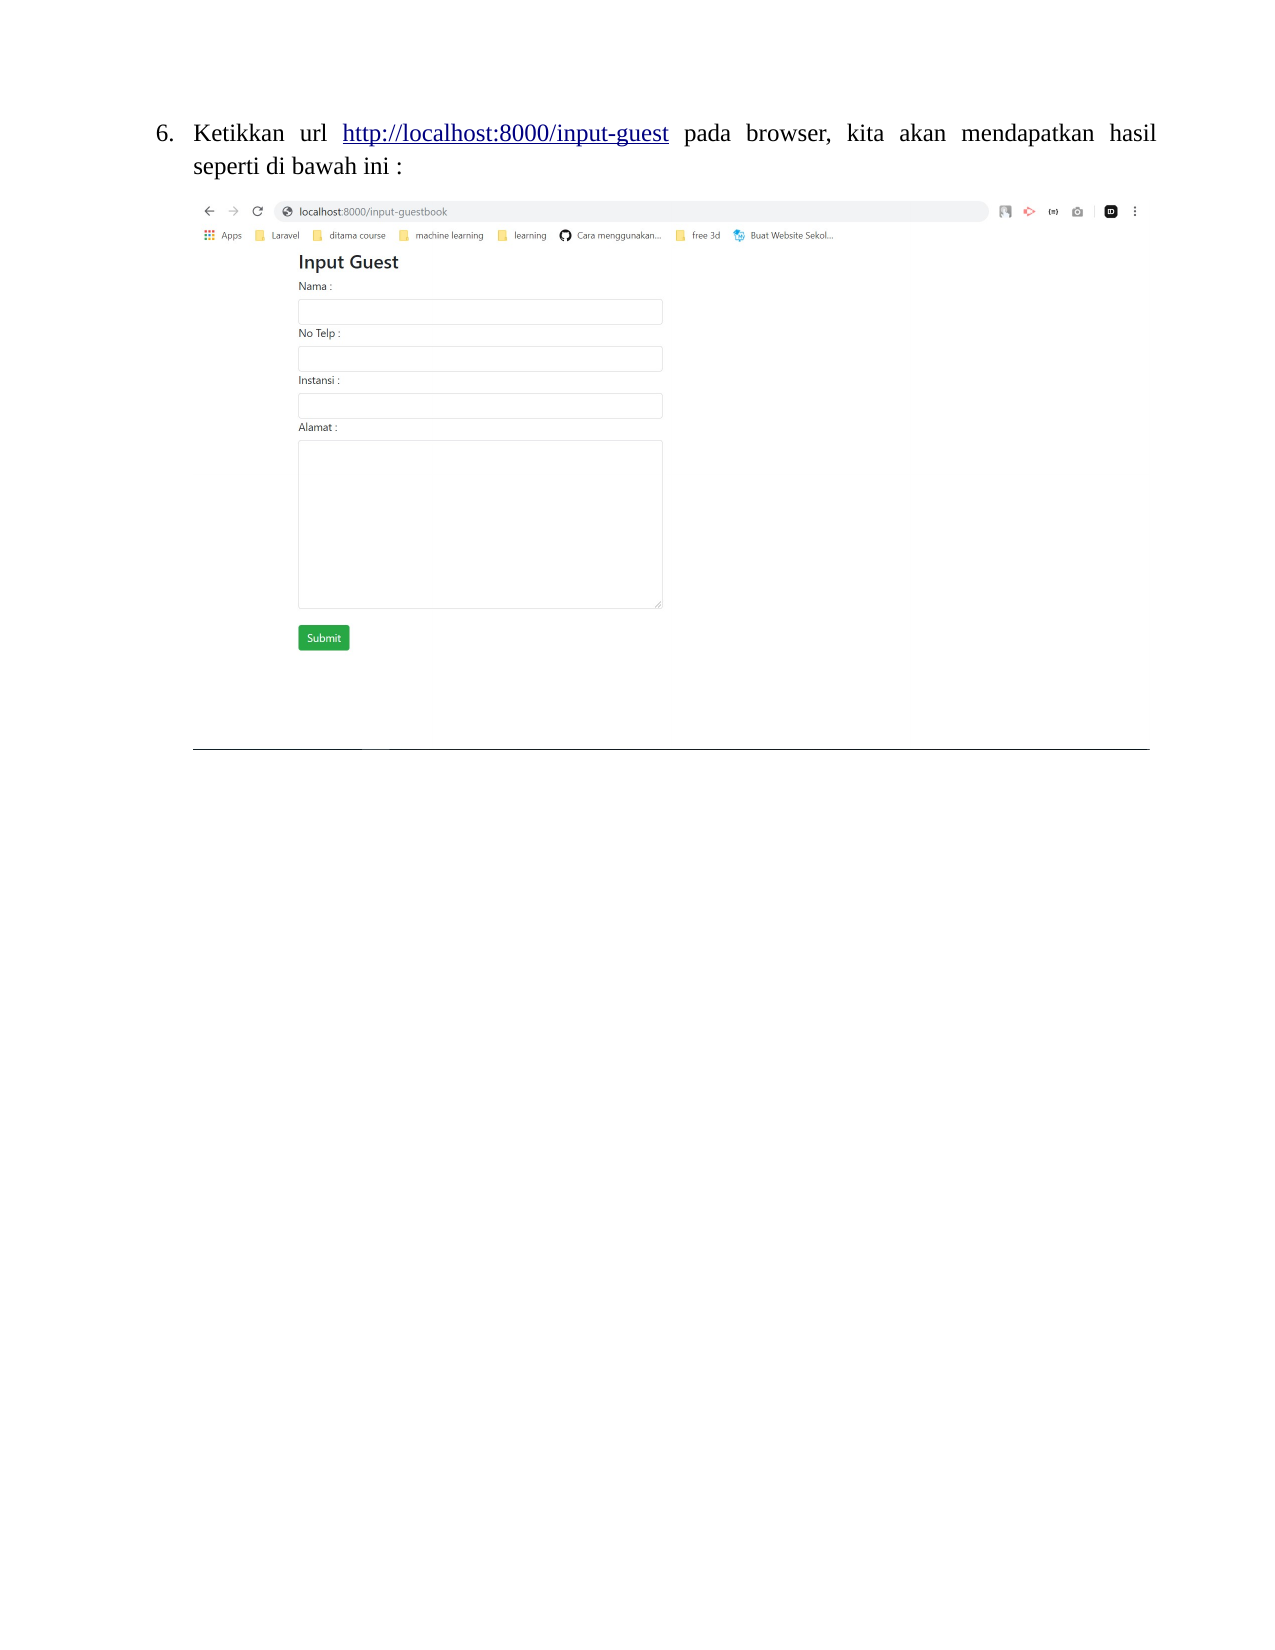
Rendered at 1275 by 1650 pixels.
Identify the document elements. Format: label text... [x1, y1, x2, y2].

list Ketikkan url http://localhost:8000/input-guest pada browser, kita akan mendapatkan hasil seperti di bawah ini : [156, 118, 1157, 180]
picture [193, 200, 1150, 750]
